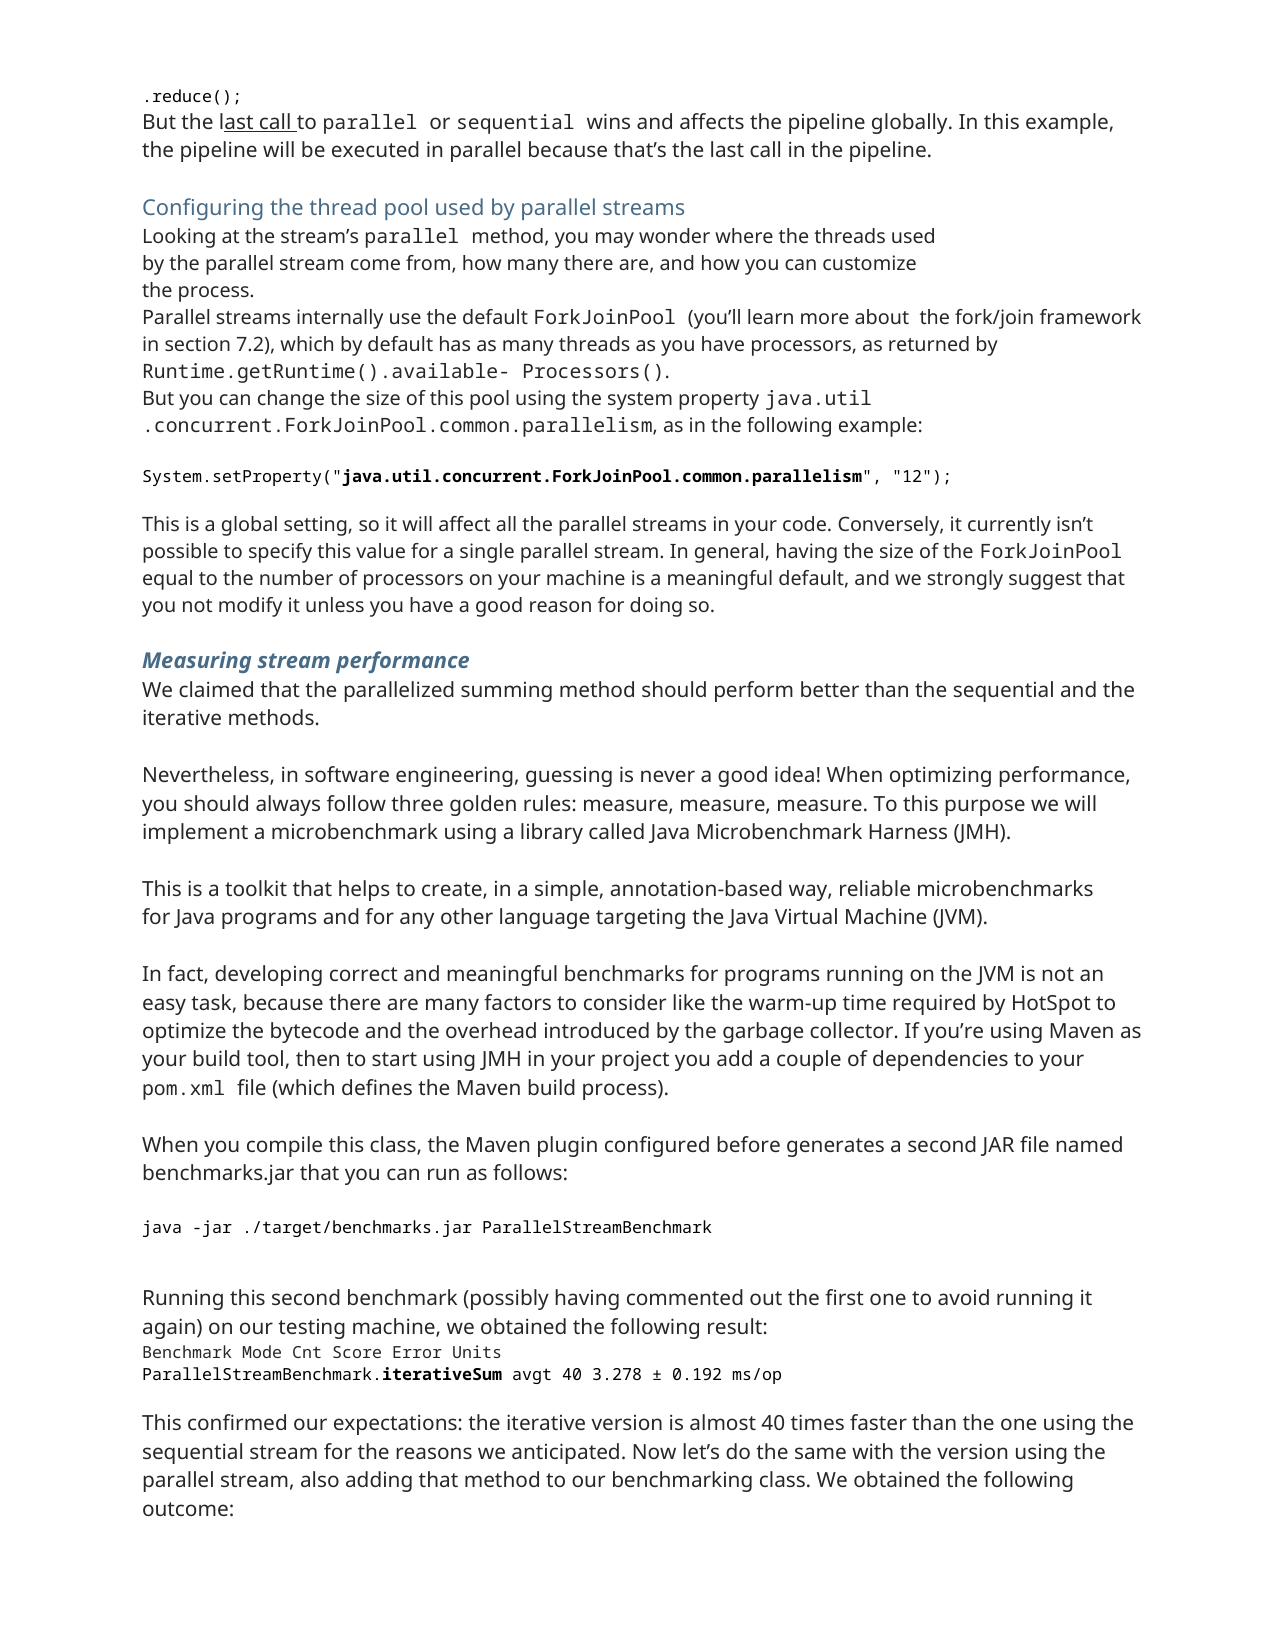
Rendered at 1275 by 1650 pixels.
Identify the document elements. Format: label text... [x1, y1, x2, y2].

text java -jar ./target/benchmarks.jar ParallelStreamBenchmark [142, 1215, 1149, 1238]
text ParallelStreamBenchmark.iterativeSum avgt 40 3.278 ± 0.192 ms/op [142, 1363, 1149, 1386]
text Benchmark Mode Cnt Score Error Units [142, 1340, 1149, 1363]
text the process. [142, 276, 1149, 303]
text This is a toolkit that helps to create, in a simple, annotation-based way, reliable microbenchmarks [142, 874, 1149, 902]
text .reduce(); [142, 84, 1149, 107]
text This confirmed our expectations: the iterative version is almost 40 times faster than the one using the sequential stream for the reasons we anticipated. Now let’s do the same with the version using the parallel stream, also adding that method to our benchmarking class. We obtained the following outcome: [142, 1408, 1149, 1522]
text This is a global setting, so it will affect all the parallel streams in your code. Conversely, it currently isn’t possible to specify this value for a single parallel stream. In general, having the size of the ForkJoinPool equal to the number of processors on your machine is a meaningful default, and we strongly suggest that you not modify it unless you have a good reason for doing so. [142, 510, 1149, 618]
text Looking at the stream’s parallel method, you may wonder where the threads used [142, 222, 1149, 249]
text But you can change the size of this pool using the system property java.util [142, 384, 1149, 411]
text But the last call to parallel or sequential wins and affects the pipeline globally. In this example, the pipeline will be executed in parallel because that’s the last call in the pipeline. [142, 107, 1149, 164]
text System.setProperty("java.util.concurrent.ForkJoinPool.common.parallelism", "12"); [142, 465, 1149, 487]
text Parallel streams internally use the default ForkJoinPool (you’ll learn more about the fork/join framework in section 7.2), which by default has as many threads as you have processors, as returned by Runtime.getRuntime().available- Processors(). [142, 303, 1149, 384]
text for Java programs and for any other language targeting the Java Virtual Machine (JVM). [142, 902, 1149, 931]
text Measuring stream performance [142, 645, 1149, 675]
text .concurrent.ForkJoinPool.common.parallelism, as in the following example: [142, 411, 1149, 438]
text When you compile this class, the Maven plugin configured before generates a second JAR file named benchmarks.jar that you can run as follows: [142, 1130, 1149, 1187]
text Running this second benchmark (possibly having commented out the first one to avoid running it again) on our testing machine, we obtained the following result: [142, 1283, 1149, 1340]
text We claimed that the parallelized summing method should perform better than the sequential and the iterative methods. [142, 675, 1149, 732]
text by the parallel stream come from, how many there are, and how you can customize [142, 249, 1149, 276]
text Nevertheless, in software engineering, guessing is never a good idea! When optimizing performance, you should always follow three golden rules: measure, measure, measure. To this purpose we will implement a microbenchmark using a library called Java Microbenchmark Harness (JMH). [142, 760, 1149, 846]
text In fact, developing correct and meaningful benchmarks for programs running on the JVM is not an easy task, because there are many factors to consider like the warm-up time required by HotSpot to optimize the bytecode and the overhead introduced by the garbage collector. If you’re using Maven as your build tool, then to start using JMH in your project you add a couple of dependencies to your pom.xml file (which defines the Maven build process). [142, 959, 1149, 1101]
text Configuring the thread pool used by parallel streams [142, 192, 1149, 222]
